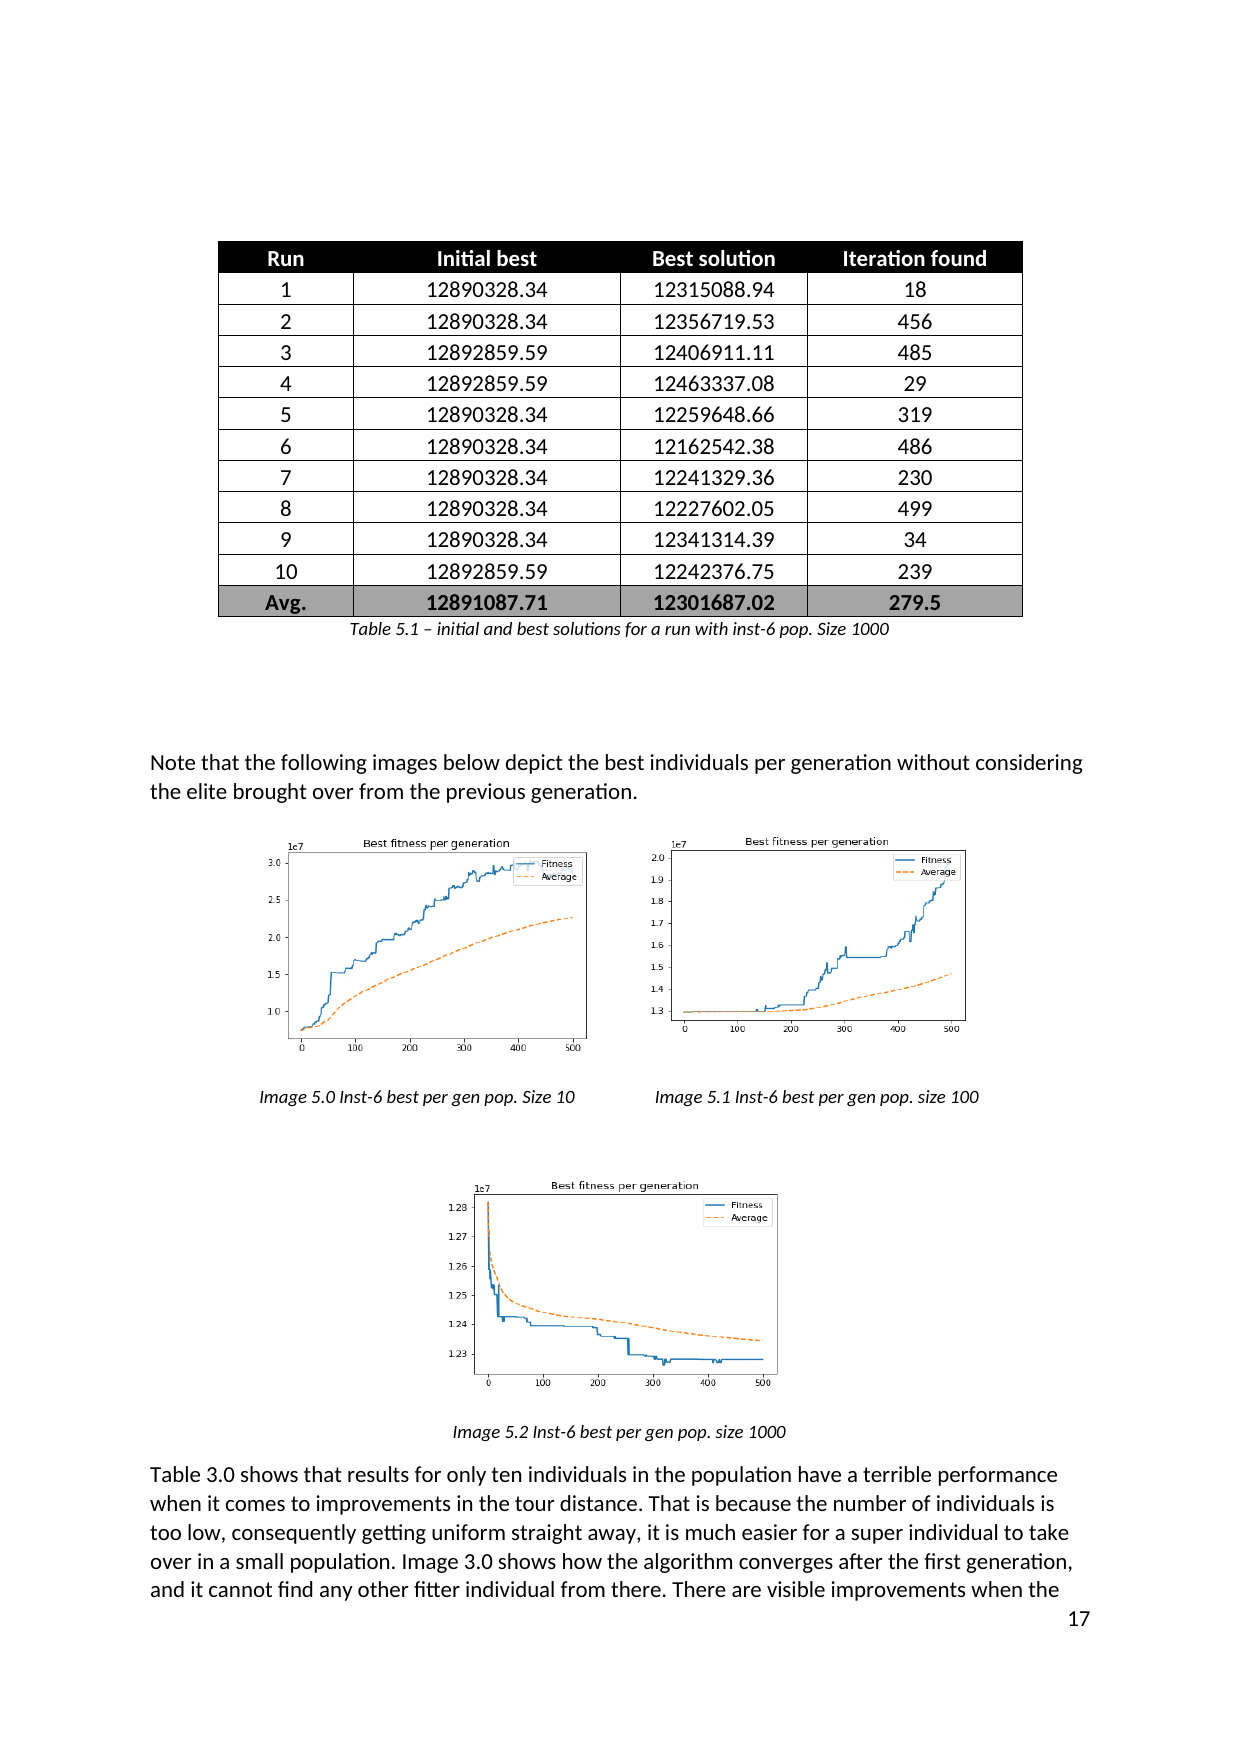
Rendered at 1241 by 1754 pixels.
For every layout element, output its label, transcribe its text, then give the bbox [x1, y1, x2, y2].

table_cell 12891087.71 [354, 586, 620, 616]
table_cell 12301687.02 [621, 586, 807, 616]
table_cell 230 [808, 461, 1022, 491]
table_header Best solution [621, 242, 807, 272]
table_cell 9 [219, 523, 353, 553]
table_cell 279.5 [808, 586, 1022, 616]
table_cell 12162542.38 [621, 430, 807, 460]
table_cell 12892859.59 [354, 336, 620, 366]
table_cell 12892859.59 [354, 555, 620, 585]
table_cell 34 [808, 523, 1022, 553]
table_cell 486 [808, 430, 1022, 460]
table_cell 12356719.53 [621, 305, 807, 335]
table_cell 12315088.94 [621, 273, 807, 303]
table_cell 12890328.34 [354, 398, 620, 428]
table_cell 12890328.34 [354, 461, 620, 491]
table_cell 499 [808, 492, 1022, 522]
table_cell 12890328.34 [354, 523, 620, 553]
table_cell 12406911.11 [621, 336, 807, 366]
table_cell 12227602.05 [621, 492, 807, 522]
table_cell 456 [808, 305, 1022, 335]
table_header Run [219, 242, 353, 272]
text Table 5.1 – initial and best solutions for a run with inst-6 pop. Size 1000 [150, 617, 1090, 640]
table_cell 18 [808, 273, 1022, 303]
table_cell 12890328.34 [354, 430, 620, 460]
table_cell 6 [219, 430, 353, 460]
table_cell Avg. [219, 586, 353, 616]
table_cell 29 [808, 367, 1022, 397]
table_cell 319 [808, 398, 1022, 428]
text Image 5.2 Inst-6 best per gen pop. size 1000 [150, 1420, 1090, 1443]
table_cell 12890328.34 [354, 305, 620, 335]
text Image 5.0 Inst-6 best per gen pop. Size 10 Image 5.1 Inst-6 best per gen pop. size 100 [150, 1086, 1090, 1108]
text Table 3.0 shows that results for only ten individuals in the population have a terrible performance when it comes to improvements in the tour distance. That is because the number of individuals is too low, consequently getting uniform straight away, it is much easier for a super individual to take over in a small population. Image 3.0 shows how the algorithm converges after the first generation, and it cannot find any other fitter individual from there. There are visible improvements when the [150, 1460, 1090, 1604]
table_cell 239 [808, 555, 1022, 585]
table_cell 12242376.75 [621, 555, 807, 585]
table_cell 5 [219, 398, 353, 428]
table_cell 3 [219, 336, 353, 366]
table_cell 1 [219, 273, 353, 303]
table_cell 12463337.08 [621, 367, 807, 397]
table_cell 12259648.66 [621, 398, 807, 428]
table_cell 12241329.36 [621, 461, 807, 491]
table_cell 7 [219, 461, 353, 491]
text Note that the following images below depict the best individuals per generation without considering the elite brought over from the previous generation. [150, 748, 1090, 805]
table_cell 12892859.59 [354, 367, 620, 397]
table_cell 8 [219, 492, 353, 522]
table_cell 2 [219, 305, 353, 335]
table_cell 10 [219, 555, 353, 585]
table_cell 12341314.39 [621, 523, 807, 553]
table_header Iteration found [808, 242, 1022, 272]
table_cell 12890328.34 [354, 273, 620, 303]
table_cell 4 [219, 367, 353, 397]
table_cell 12890328.34 [354, 492, 620, 522]
table_cell 485 [808, 336, 1022, 366]
table_header Initial best [354, 242, 620, 272]
